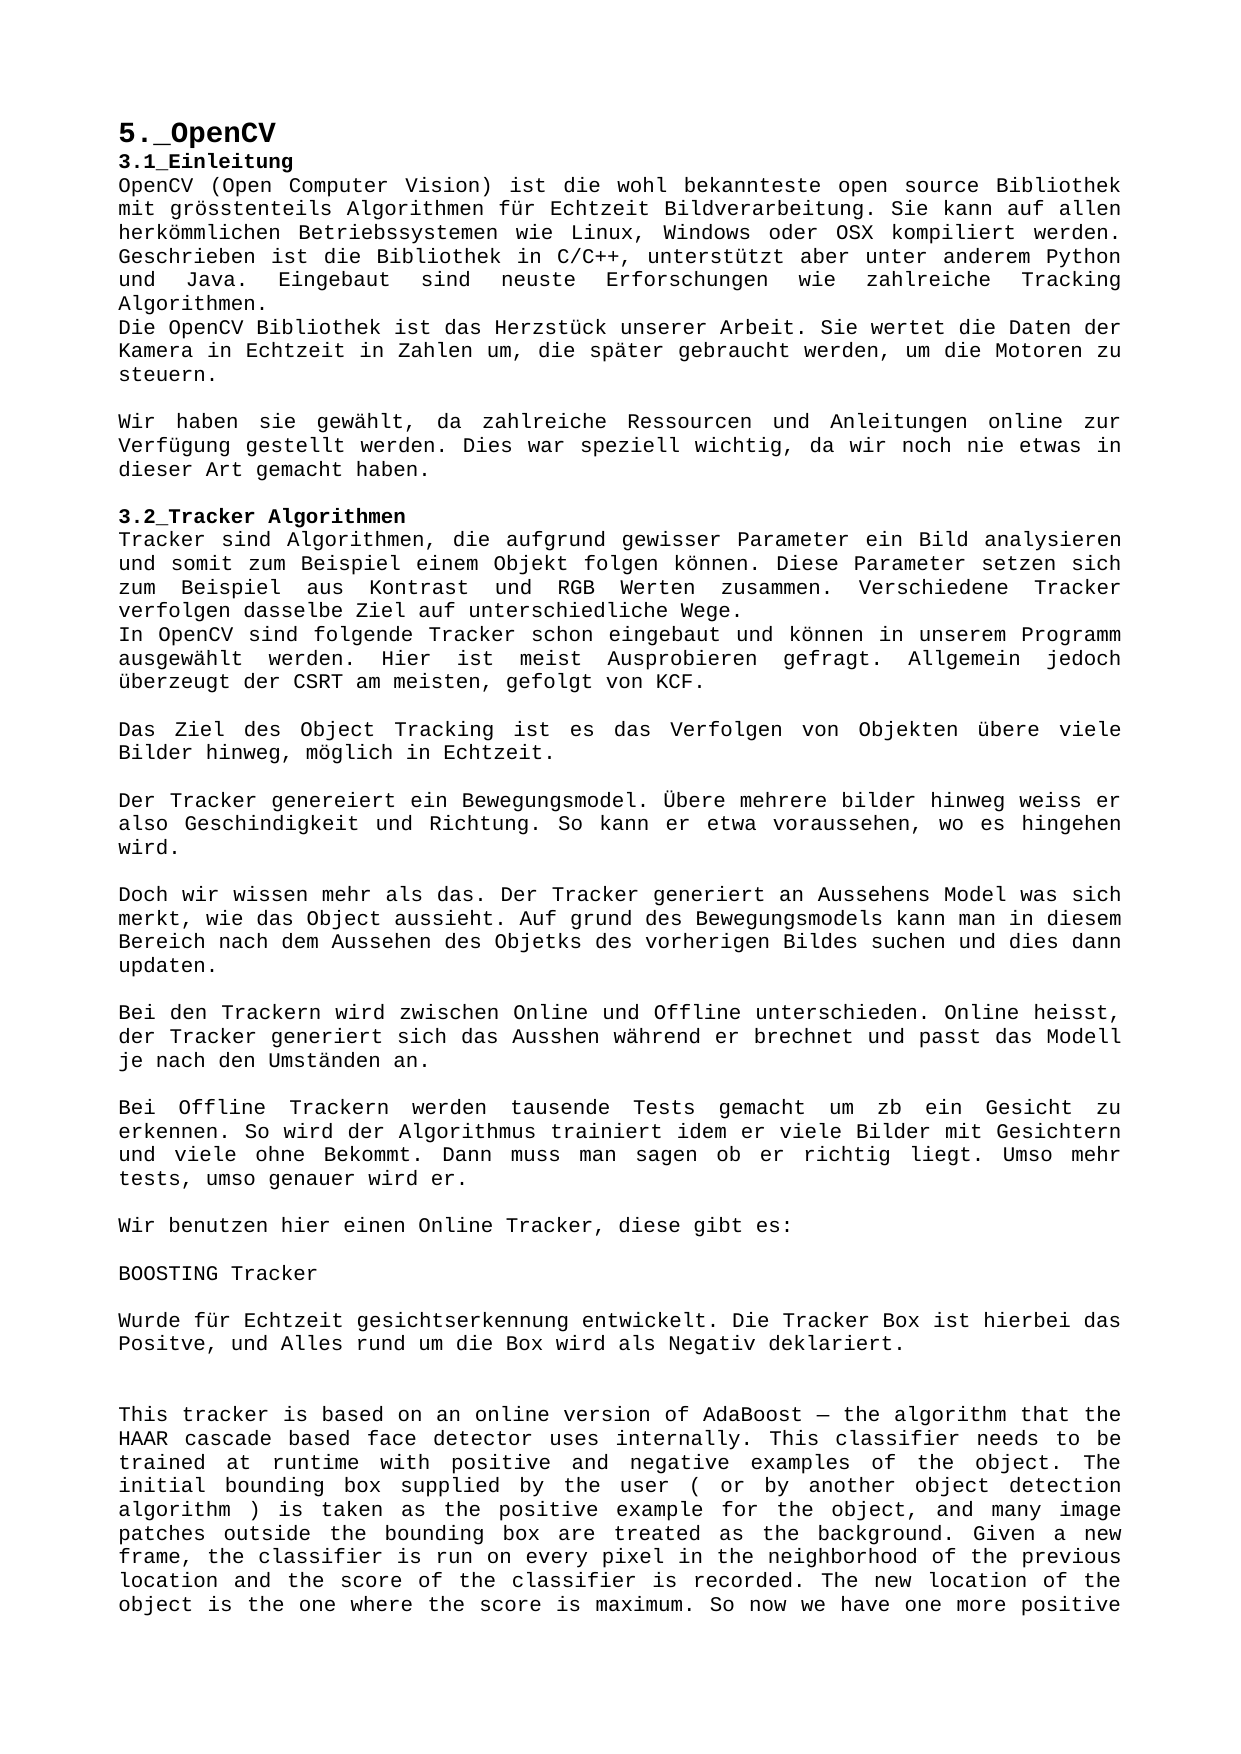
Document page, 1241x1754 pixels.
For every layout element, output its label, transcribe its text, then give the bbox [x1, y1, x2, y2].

text Wurde für Echtzeit gesichtserkennung entwickelt. Die Tracker Box ist hierbei das Positve, und Alles rund um die Box wird als Negativ deklariert. [118, 1310, 1122, 1357]
text Wir haben sie gewählt, da zahlreiche Ressourcen und Anleitungen online zur Verfügung gestellt werden. Dies war speziell wichtig, da wir noch nie etwas in dieser Art gemacht haben. [118, 411, 1122, 482]
text Bei den Trackern wird zwischen Online und Offline unterschieden. Online heisst, der Tracker generiert sich das Ausshen während er brechnet und passt das Modell je nach den Umständen an. [118, 1002, 1122, 1073]
text Der Tracker genereiert ein Bewegungsmodel. Übere mehrere bilder hinweg weiss er also Geschindigkeit und Richtung. So kann er etwa voraussehen, wo es hingehen wird. [118, 789, 1122, 861]
text 3.1_Einleitung [118, 151, 1122, 175]
text Doch wir wissen mehr als das. Der Tracker generiert an Aussehens Model was sich merkt, wie das Object aussieht. Auf grund des Bewegungsmodels kann man in diesem Bereich nach dem Aussehen des Objetks des vorherigen Bildes suchen und dies dann updaten. [118, 884, 1122, 979]
text OpenCV (Open Computer Vision) ist die wohl bekannteste open source Bibliothek mit grösstenteils Algorithmen für Echtzeit Bildverarbeitung. Sie kann auf allen herkömmlichen Betriebssystemen wie Linux, Windows oder OSX kompiliert werden. Geschrieben ist die Bibliothek in C/C++, unterstützt aber unter anderem Python und Java. Eingebaut sind neuste Erforschungen wie zahlreiche Tracking Algorithmen. [118, 175, 1122, 317]
text 5._OpenCV [118, 118, 1122, 151]
text Tracker sind Algorithmen, die aufgrund gewisser Parameter ein Bild analysieren und somit zum Beispiel einem Objekt folgen können. Diese Parameter setzen sich zum Beispiel aus Kontrast und RGB Werten zusammen. Verschiedene Tracker verfolgen dasselbe Ziel auf unterschiedliche Wege. [118, 529, 1122, 624]
text Das Ziel des Object Tracking ist es das Verfolgen von Objekten übere viele Bilder hinweg, möglich in Echtzeit. [118, 719, 1122, 766]
text 3.2_Tracker Algorithmen [118, 506, 1122, 529]
text Bei Offline Trackern werden tausende Tests gemacht um zb ein Gesicht zu erkennen. So wird der Algorithmus trainiert idem er viele Bilder mit Gesichtern und viele ohne Bekommt. Dann muss man sagen ob er richtig liegt. Umso mehr tests, umso genauer wird er. [118, 1097, 1122, 1192]
text Die OpenCV Bibliothek ist das Herzstück unserer Arbeit. Sie wertet die Daten der Kamera in Echtzeit in Zahlen um, die später gebraucht werden, um die Motoren zu steuern. [118, 317, 1122, 388]
text BOOSTING Tracker [118, 1262, 1122, 1286]
text Wir benutzen hier einen Online Tracker, diese gibt es: [118, 1215, 1122, 1239]
text In OpenCV sind folgende Tracker schon eingebaut und können in unserem Programm ausgewählt werden. Hier ist meist Ausprobieren gefragt. Allgemein jedoch überzeugt der CSRT am meisten, gefolgt von KCF. [118, 624, 1122, 695]
text This tracker is based on an online version of AdaBoost — the algorithm that the HAAR cascade based face detector uses internally. This classifier needs to be trained at runtime with positive and negative examples of the object. The initial bounding box supplied by the user ( or by another object detection algorithm ) is taken as the positive example for the object, and many image patches outside the bounding box are treated as the background. Given a new frame, the classifier is run on every pixel in the neighborhood of the previous location and the score of the classifier is recorded. The new location of the object is the one where the score is maximum. So now we have one more positive [118, 1404, 1122, 1617]
